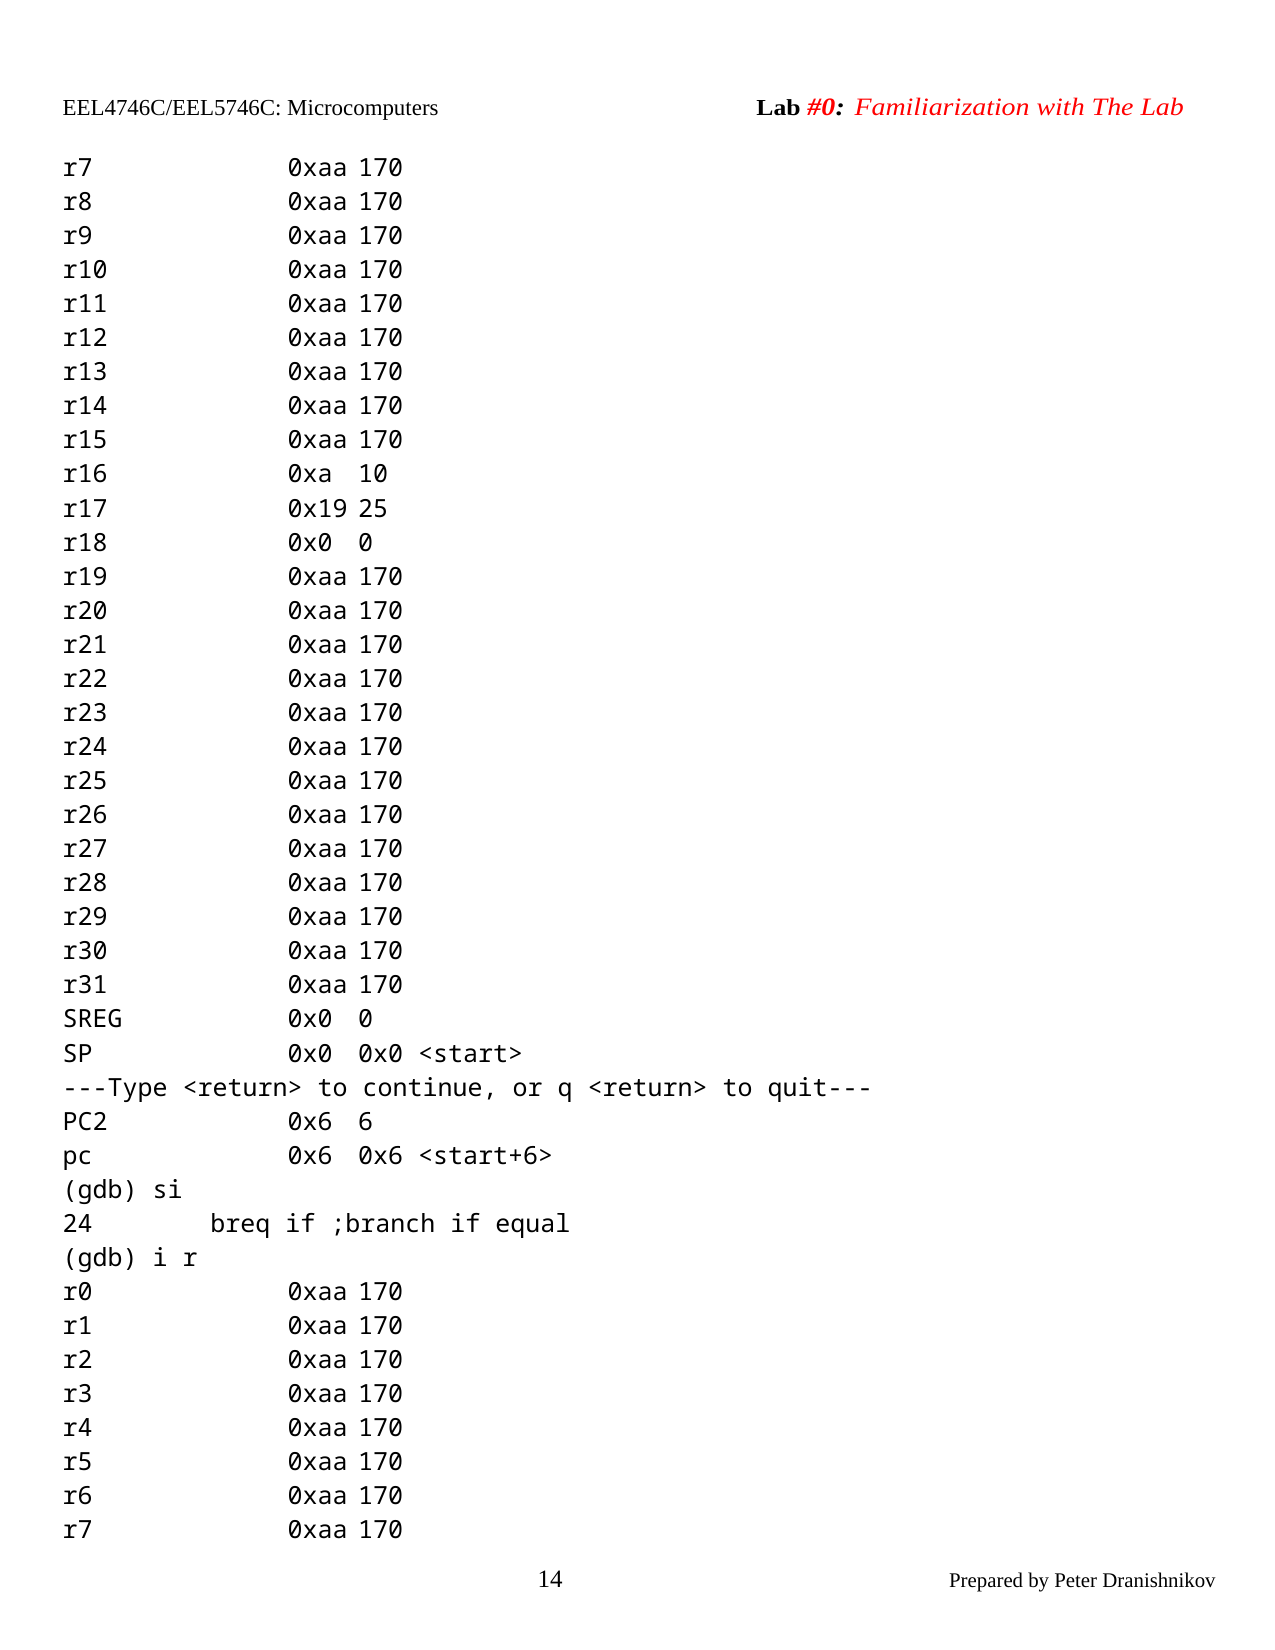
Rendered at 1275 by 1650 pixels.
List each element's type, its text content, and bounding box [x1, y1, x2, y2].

text r22 0xaa 170 [62, 661, 1212, 694]
text r19 0xaa 170 [62, 558, 1212, 592]
text r21 0xaa 170 [62, 626, 1212, 661]
text SREG 0x0 0 [62, 1001, 1212, 1035]
text r31 0xaa 170 [62, 967, 1212, 1001]
text r0 0xaa 170 [62, 1274, 1212, 1308]
text r26 0xaa 170 [62, 797, 1212, 831]
text r25 0xaa 170 [62, 763, 1212, 797]
text r9 0xaa 170 [62, 218, 1212, 252]
text r24 0xaa 170 [62, 729, 1212, 763]
text r8 0xaa 170 [62, 184, 1212, 218]
text r2 0xaa 170 [62, 1342, 1212, 1376]
text PC2 0x6 6 [62, 1103, 1212, 1137]
text (gdb) i r [62, 1239, 1212, 1274]
text r29 0xaa 170 [62, 899, 1212, 933]
text ---Type <return> to continue, or q <return> to quit--- [62, 1069, 1212, 1103]
text r30 0xaa 170 [62, 933, 1212, 967]
text SP 0x0 0x0 <start> [62, 1035, 1212, 1069]
text r27 0xaa 170 [62, 831, 1212, 865]
text r28 0xaa 170 [62, 865, 1212, 899]
text r10 0xaa 170 [62, 252, 1212, 286]
text r14 0xaa 170 [62, 388, 1212, 422]
text r4 0xaa 170 [62, 1410, 1212, 1444]
text r1 0xaa 170 [62, 1308, 1212, 1342]
text r16 0xa 10 [62, 456, 1212, 490]
text pc 0x6 0x6 <start+6> [62, 1137, 1212, 1171]
text r6 0xaa 170 [62, 1478, 1212, 1512]
text r7 0xaa 170 [62, 1512, 1212, 1546]
text r3 0xaa 170 [62, 1376, 1212, 1410]
text r13 0xaa 170 [62, 354, 1212, 388]
text r15 0xaa 170 [62, 422, 1212, 456]
text r5 0xaa 170 [62, 1444, 1212, 1478]
text (gdb) si [62, 1171, 1212, 1206]
text r17 0x19 25 [62, 490, 1212, 524]
text r18 0x0 0 [62, 524, 1212, 558]
text r7 0xaa 170 [62, 149, 1212, 184]
text r23 0xaa 170 [62, 694, 1212, 729]
text r11 0xaa 170 [62, 286, 1212, 320]
text r12 0xaa 170 [62, 320, 1212, 354]
text 24 breq if ;branch if equal [62, 1206, 1212, 1239]
text r20 0xaa 170 [62, 592, 1212, 626]
